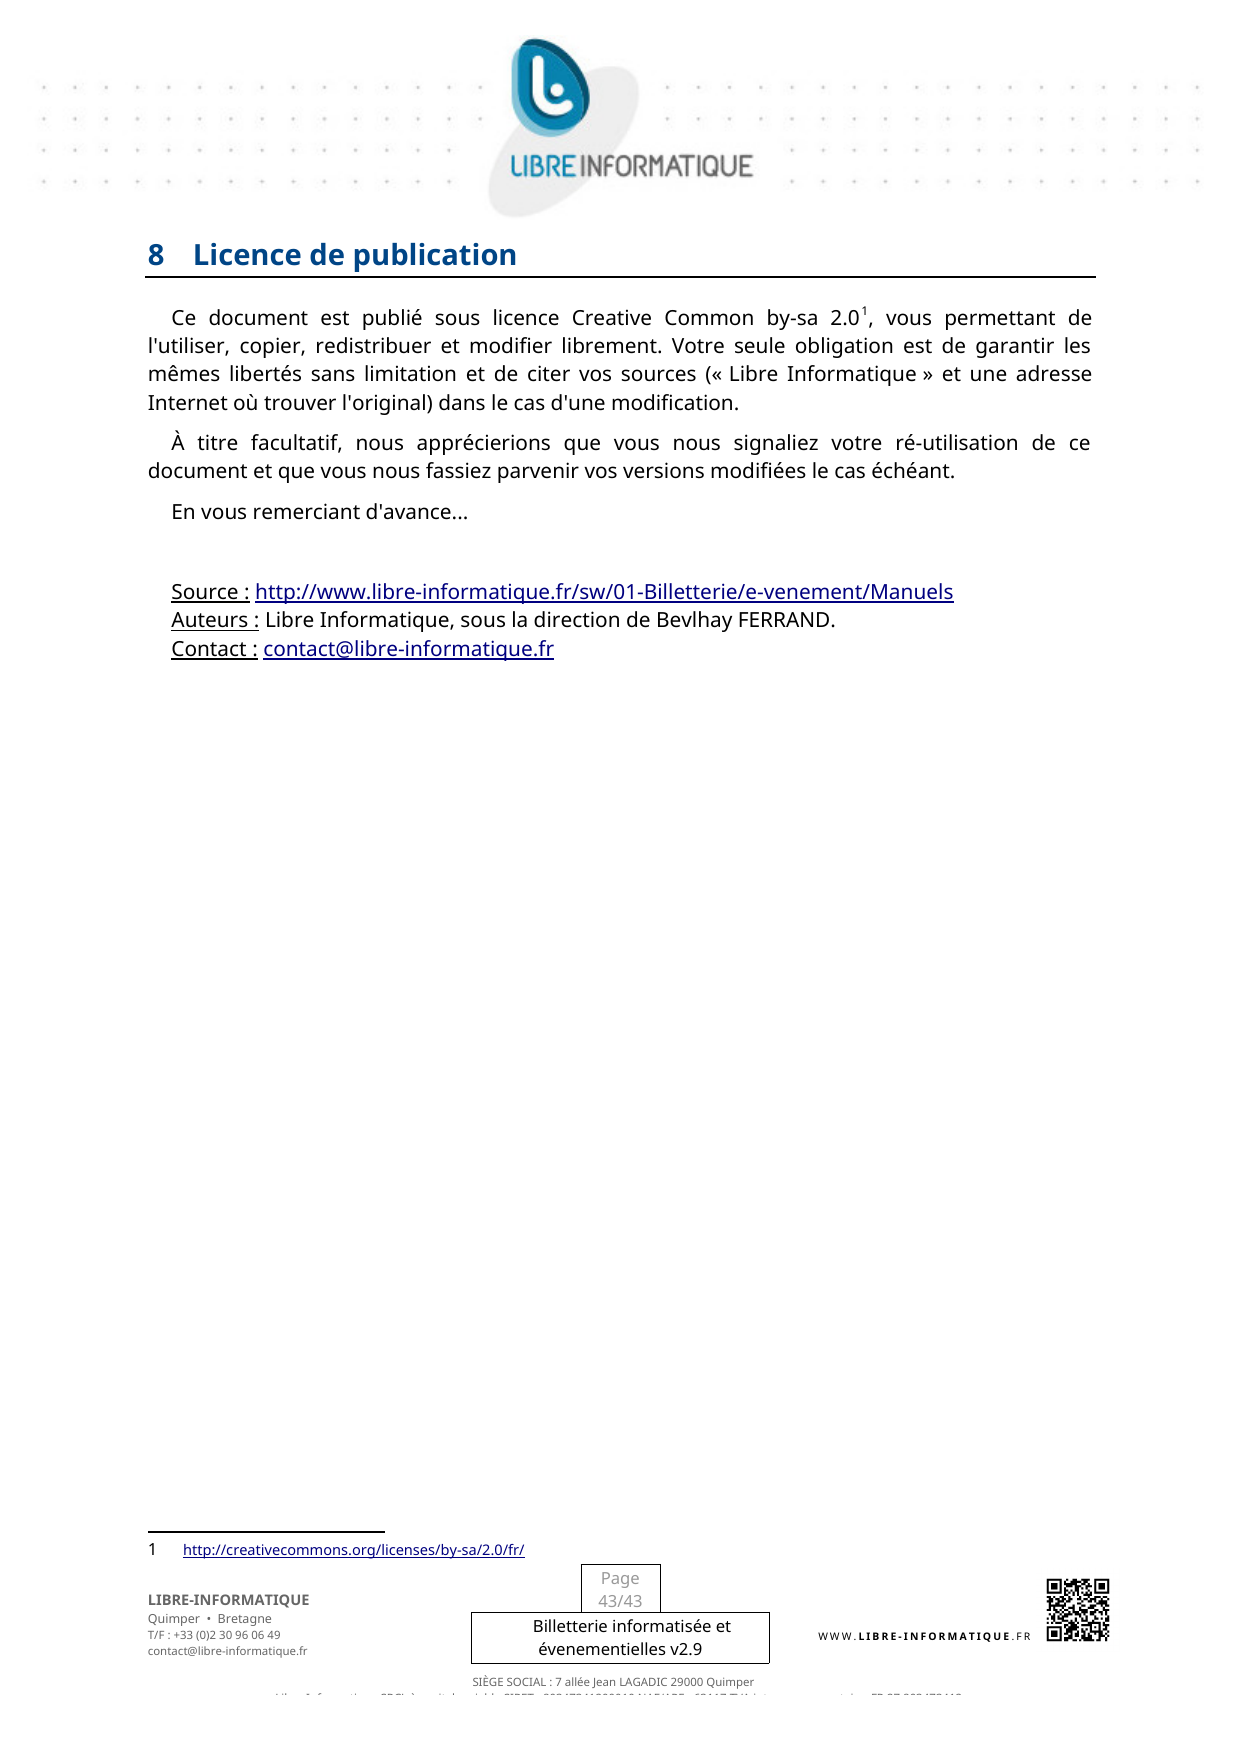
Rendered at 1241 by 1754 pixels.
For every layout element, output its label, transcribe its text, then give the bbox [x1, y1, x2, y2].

text Contact : contact@libre-informatique.fr [148, 634, 1093, 662]
text Source : http://www.libre-informatique.fr/sw/01-Billetterie/e-venement/Manuels [148, 577, 1093, 606]
text À titre facultatif, nous apprécierions que vous nous signaliez votre ré-utilisation de ce document et que vous nous fassiez parvenir vos versions modifiées le cas échéant. [148, 428, 1093, 485]
text http://creativecommons.org/licenses/by-sa/2.0/fr/ [148, 1538, 1093, 1561]
subtitle Licence de publication [145, 231, 1096, 276]
picture [27, 35, 1213, 220]
picture [1036, 1568, 1120, 1652]
text Ce document est publié sous licence Creative Common by-sa 2.0, vous permettant de l'utiliser, copier, redistribuer et modifier librement. Votre seule obligation est de garantir les mêmes libertés sans limitation et de citer vos sources (« Libre Informatique » et une adresse Internet où trouver l'original) dans le cas d'une modification. [148, 303, 1093, 416]
text En vous remerciant d'avance... [148, 497, 1093, 525]
text Auteurs : Libre Informatique, sous la direction de Bevlhay FERRAND. [148, 606, 1093, 634]
